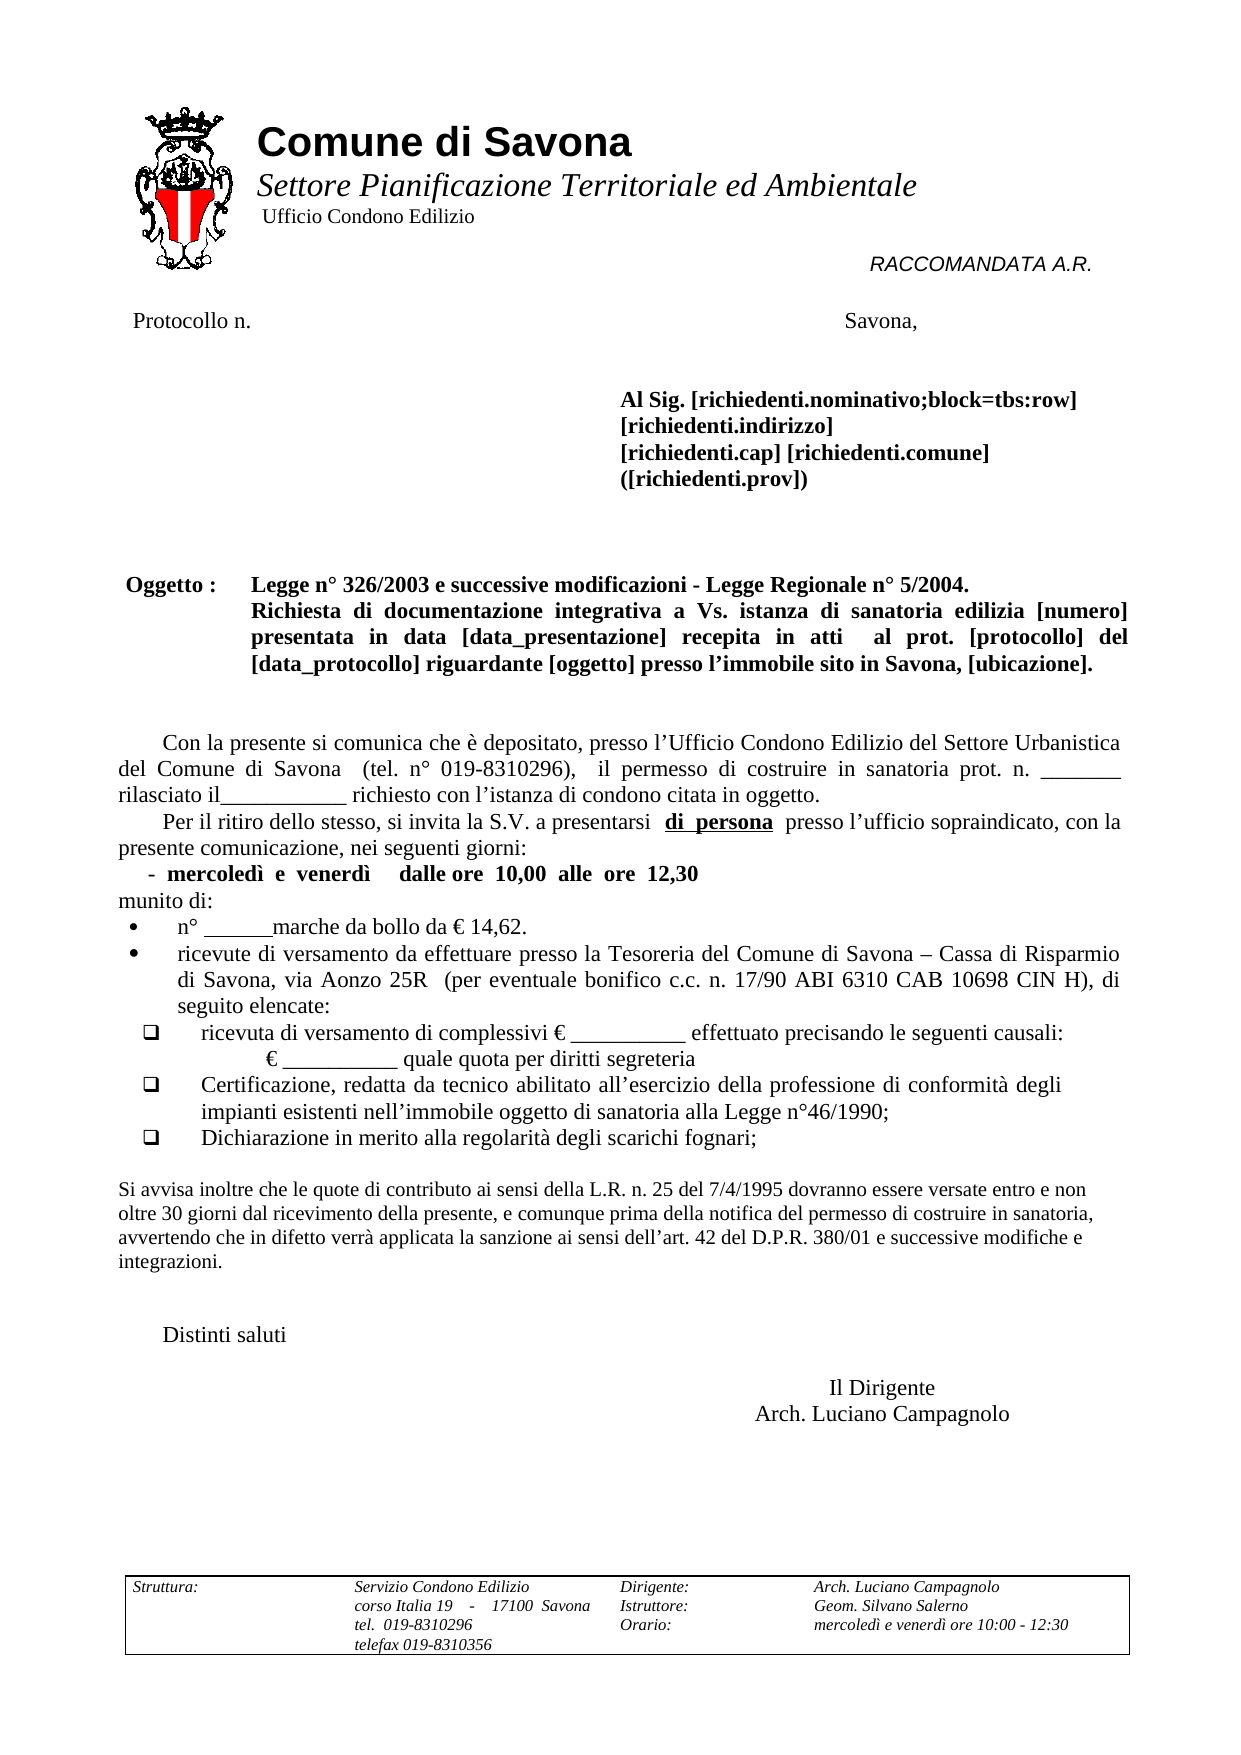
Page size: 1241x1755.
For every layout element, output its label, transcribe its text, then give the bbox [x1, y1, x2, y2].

text Per il ritiro dello stesso, si invita la S.V. a presentarsi di persona presso l’ufficio sopraindicato, con la presente comunicazione, nei seguenti giorni: [118, 808, 1122, 861]
list n° marche da bollo da € 14,62. [130, 913, 1122, 939]
list Dichiarazione in merito alla regolarità degli scarichi fognari; [142, 1124, 1063, 1150]
table_header [118, 1374, 627, 1427]
table_header Legge n° 326/2003 e successive modificazioni - Legge Regionale n° 5/2004. Richiesta di documentazione integrativa a Vs. istanza di sanatoria edilizia [numero] presentata in data [data_presentazione] recepita in atti al prot. [protocollo] del [data_protocollo] riguardante [oggetto] presso l’immobile sito in Savona, [ubicazione]. [244, 571, 1137, 676]
list Certificazione, redatta da tecnico abilitato all’esercizio della professione di conformità degli impianti esistenti nell’immobile oggetto di sanatoria alla Legge n°46/1990; [142, 1071, 1063, 1124]
text € __________ quale quota per diritti segreteria [231, 1045, 1122, 1071]
text Si avvisa inoltre che le quote di contributo ai sensi della L.R. n. 25 del 7/4/1995 dovranno essere versate entro e non oltre 30 giorni dal ricevimento della presente, e comunque prima della notifica del permesso di costruire in sanatoria, avvertendo che in difetto verrà applicata la sanzione ai sensi dell’art. 42 del D.P.R. 380/01 e successive modifiche e integrazioni. [118, 1177, 1122, 1273]
text Distinti saluti [118, 1321, 1122, 1347]
table_header Al Sig. [richiedenti.nominativo;block=tbs:row] [richiedenti.indirizzo] [richiedenti.cap] [richiedenti.comune] ([richiedenti.prov]) [613, 386, 1144, 518]
text - mercoledì e venerdì dalle ore 10,00 alle ore 12,30 [148, 861, 1122, 887]
list ricevute di versamento da effettuare presso la Tesoreria del Comune di Savona – Cassa di Risparmio di Savona, via Aonzo 25R (per eventuale bonifico c.c. n. 17/90 ABI 6310 CAB 10698 CIN H), di seguito elencate: [130, 939, 1122, 1019]
table_header [126, 386, 484, 518]
text Con la presente si comunica che è depositato, presso l’Ufficio Condono Edilizio del Settore Urbanistica del Comune di Savona (tel. n° 019-8310296), il permesso di costruire in sanatoria prot. n. _______ rilasciato il___________ richiesto con l’istanza di condono citata in oggetto. [118, 729, 1122, 808]
table_header Il Dirigente Arch. Luciano Campagnolo [628, 1374, 1137, 1427]
text munito di: [118, 887, 1122, 913]
table_header Oggetto : [118, 571, 243, 676]
table_header Protocollo n. [125, 307, 631, 333]
table_header [485, 386, 613, 518]
table_header Savona, [631, 307, 1137, 333]
list ricevuta di versamento di complessivi € __________ effettuato precisando le seguenti causali: [142, 1019, 1122, 1045]
